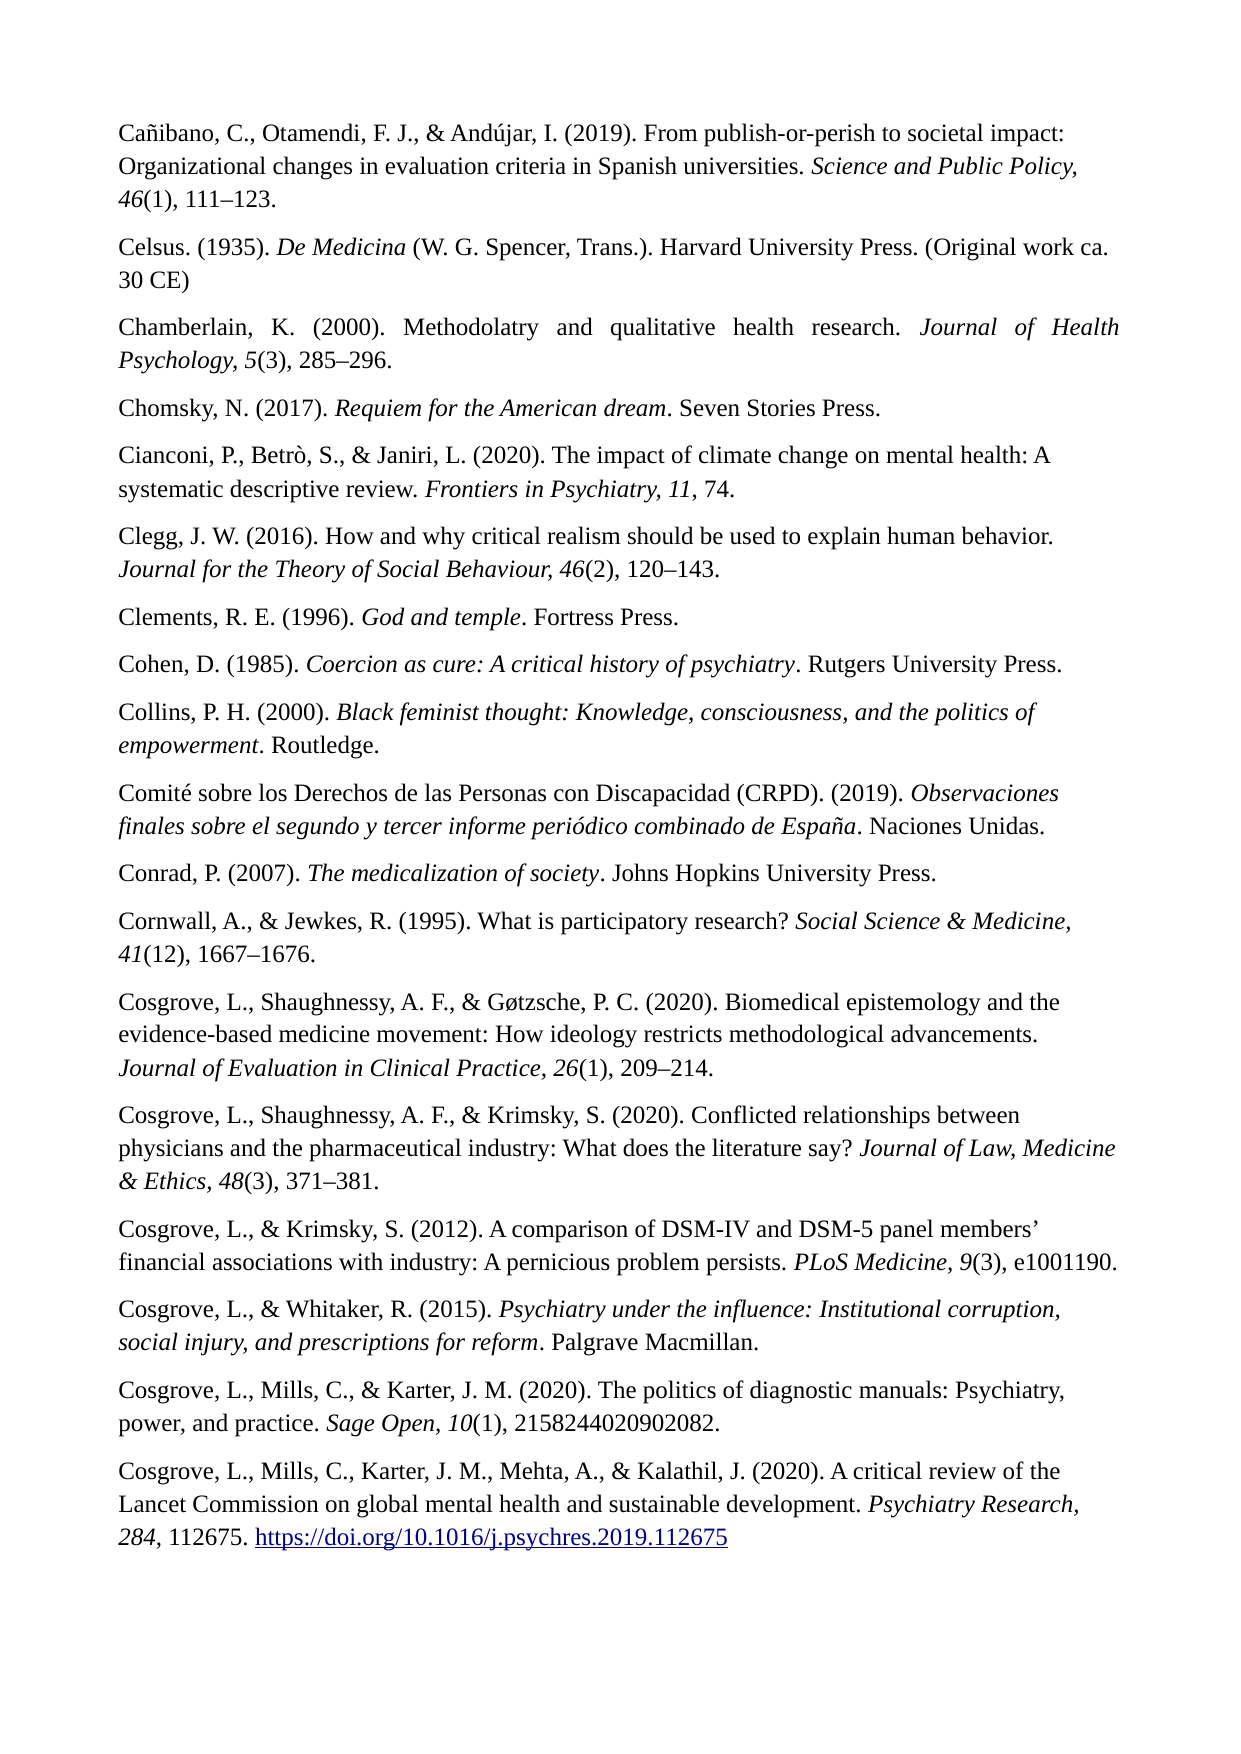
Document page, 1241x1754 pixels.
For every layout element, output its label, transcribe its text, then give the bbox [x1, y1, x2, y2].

text Cosgrove, L., Shaughnessy, A. F., & Gøtzsche, P. C. (2020). Biomedical epistemology and the evidence-based medicine movement: How ideology restricts methodological advancements. Journal of Evaluation in Clinical Practice, 26(1), 209–214. [118, 987, 1122, 1081]
text Cornwall, A., & Jewkes, R. (1995). What is participatory research? Social Science & Medicine, 41(12), 1667–1676. [118, 906, 1122, 968]
text Cosgrove, L., Mills, C., Karter, J. M., Mehta, A., & Kalathil, J. (2020). A critical review of the Lancet Commission on global mental health and sustainable development. Psychiatry Research, 284, 112675. https://doi.org/10.1016/j.psychres.2019.112675 [118, 1456, 1122, 1551]
text Comité sobre los Derechos de las Personas con Discapacidad (CRPD). (2019). Observaciones finales sobre el segundo y tercer informe periódico combinado de España. Naciones Unidas. [118, 778, 1122, 839]
text Chomsky, N. (2017). Requiem for the American dream. Seven Stories Press. [118, 393, 1122, 422]
text Chamberlain, K. (2000). Methodolatry and qualitative health research. Journal of Health Psychology, 5(3), 285–296. [118, 312, 1122, 374]
text Cosgrove, L., & Krimsky, S. (2012). A comparison of DSM-IV and DSM-5 panel members’ financial associations with industry: A pernicious problem persists. PLoS Medicine, 9(3), e1001190. [118, 1214, 1122, 1276]
text Cosgrove, L., & Whitaker, R. (2015). Psychiatry under the influence: Institutional corruption, social injury, and prescriptions for reform. Palgrave Macmillan. [118, 1294, 1122, 1356]
text Cianconi, P., Betrò, S., & Janiri, L. (2020). The impact of climate change on mental health: A systematic descriptive review. Frontiers in Psychiatry, 11, 74. [118, 441, 1122, 502]
text Celsus. (1935). De Medicina (W. G. Spencer, Trans.). Harvard University Press. (Original work ca. 30 CE) [118, 232, 1122, 293]
text Conrad, P. (2007). The medicalization of society. Johns Hopkins University Press. [118, 858, 1122, 887]
text Cosgrove, L., Shaughnessy, A. F., & Krimsky, S. (2020). Conflicted relationships between physicians and the pharmaceutical industry: What does the literature say? Journal of Law, Medicine & Ethics, 48(3), 371–381. [118, 1100, 1122, 1195]
text Cañibano, C., Otamendi, F. J., & Andújar, I. (2019). From publish-or-perish to societal impact: Organizational changes in evaluation criteria in Spanish universities. Science and Public Policy, 46(1), 111–123. [118, 118, 1122, 213]
text Clements, R. E. (1996). God and temple. Fortress Press. [118, 602, 1122, 631]
text Cohen, D. (1985). Coercion as cure: A critical history of psychiatry. Rutgers University Press. [118, 649, 1122, 678]
text Collins, P. H. (2000). Black feminist thought: Knowledge, consciousness, and the politics of empowerment. Routledge. [118, 697, 1122, 759]
text Cosgrove, L., Mills, C., & Karter, J. M. (2020). The politics of diagnostic manuals: Psychiatry, power, and practice. Sage Open, 10(1), 2158244020902082. [118, 1375, 1122, 1437]
text Clegg, J. W. (2016). How and why critical realism should be used to explain human behavior. Journal for the Theory of Social Behaviour, 46(2), 120–143. [118, 521, 1122, 583]
